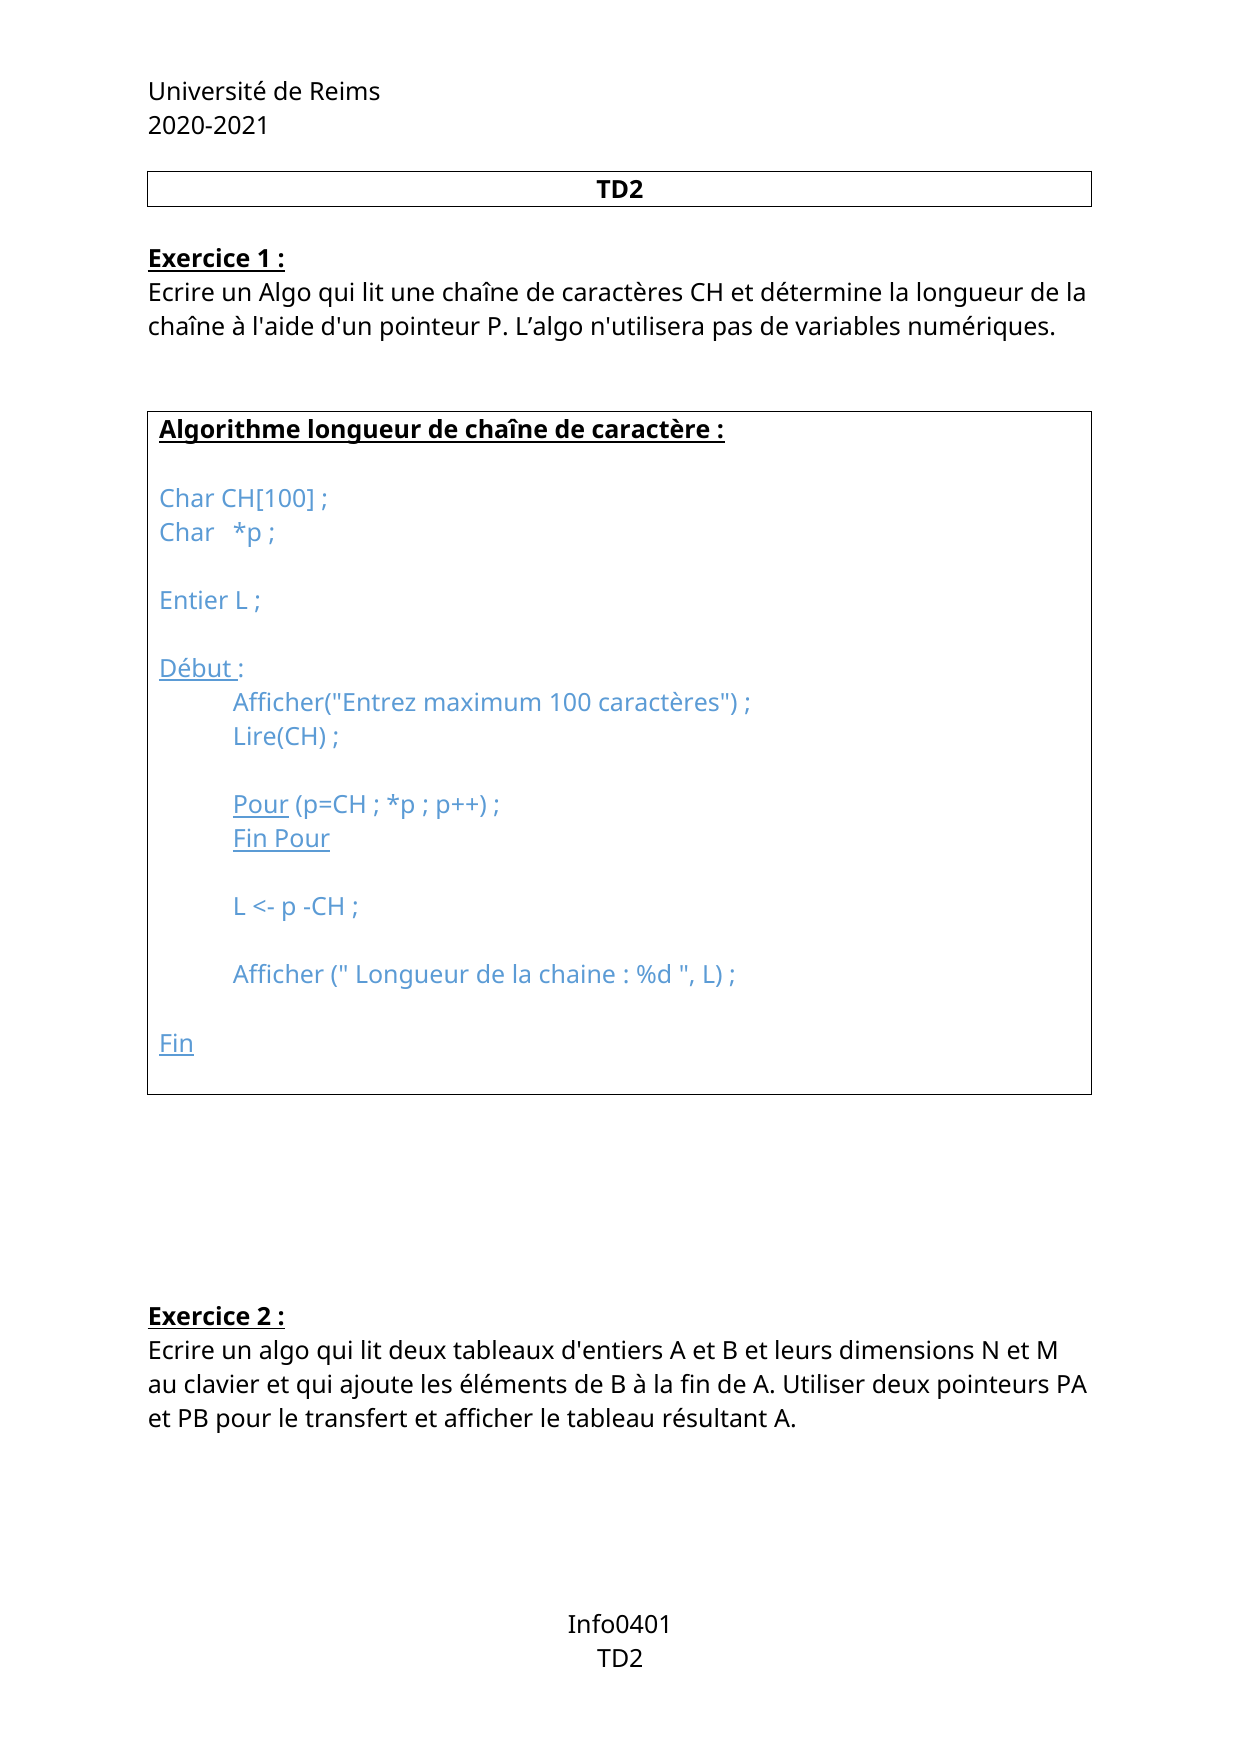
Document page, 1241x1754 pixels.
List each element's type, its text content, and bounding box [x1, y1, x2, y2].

text Ecrire un Algo qui lit une chaîne de caractères CH et détermine la longueur de la chaîne à l'aide d'un pointeur P. L’algo n'utilisera pas de variables numériques. [148, 275, 1093, 343]
text Exercice 1 : [148, 241, 1093, 275]
table_header TD2 [148, 172, 1091, 206]
text Exercice 2 : [148, 1299, 1093, 1333]
text Ecrire un algo qui lit deux tableaux d'entiers A et B et leurs dimensions N et M au clavier et qui ajoute les éléments de B à la fin de A. Utiliser deux pointeurs PA et PB pour le transfert et afficher le tableau résultant A. [148, 1333, 1093, 1435]
table_header Algorithme longueur de chaîne de caractère : Char CH[100] ; Char *p ; Entier L ; Début : Afficher("Entrez maximum 100 caractères") ; Lire(CH) ; Pour (p=CH ; *p ; p++) ; Fin Pour L <- p -CH ; Afficher (" Longueur de la chaine : %d ", L) ; Fin [148, 412, 1091, 1093]
